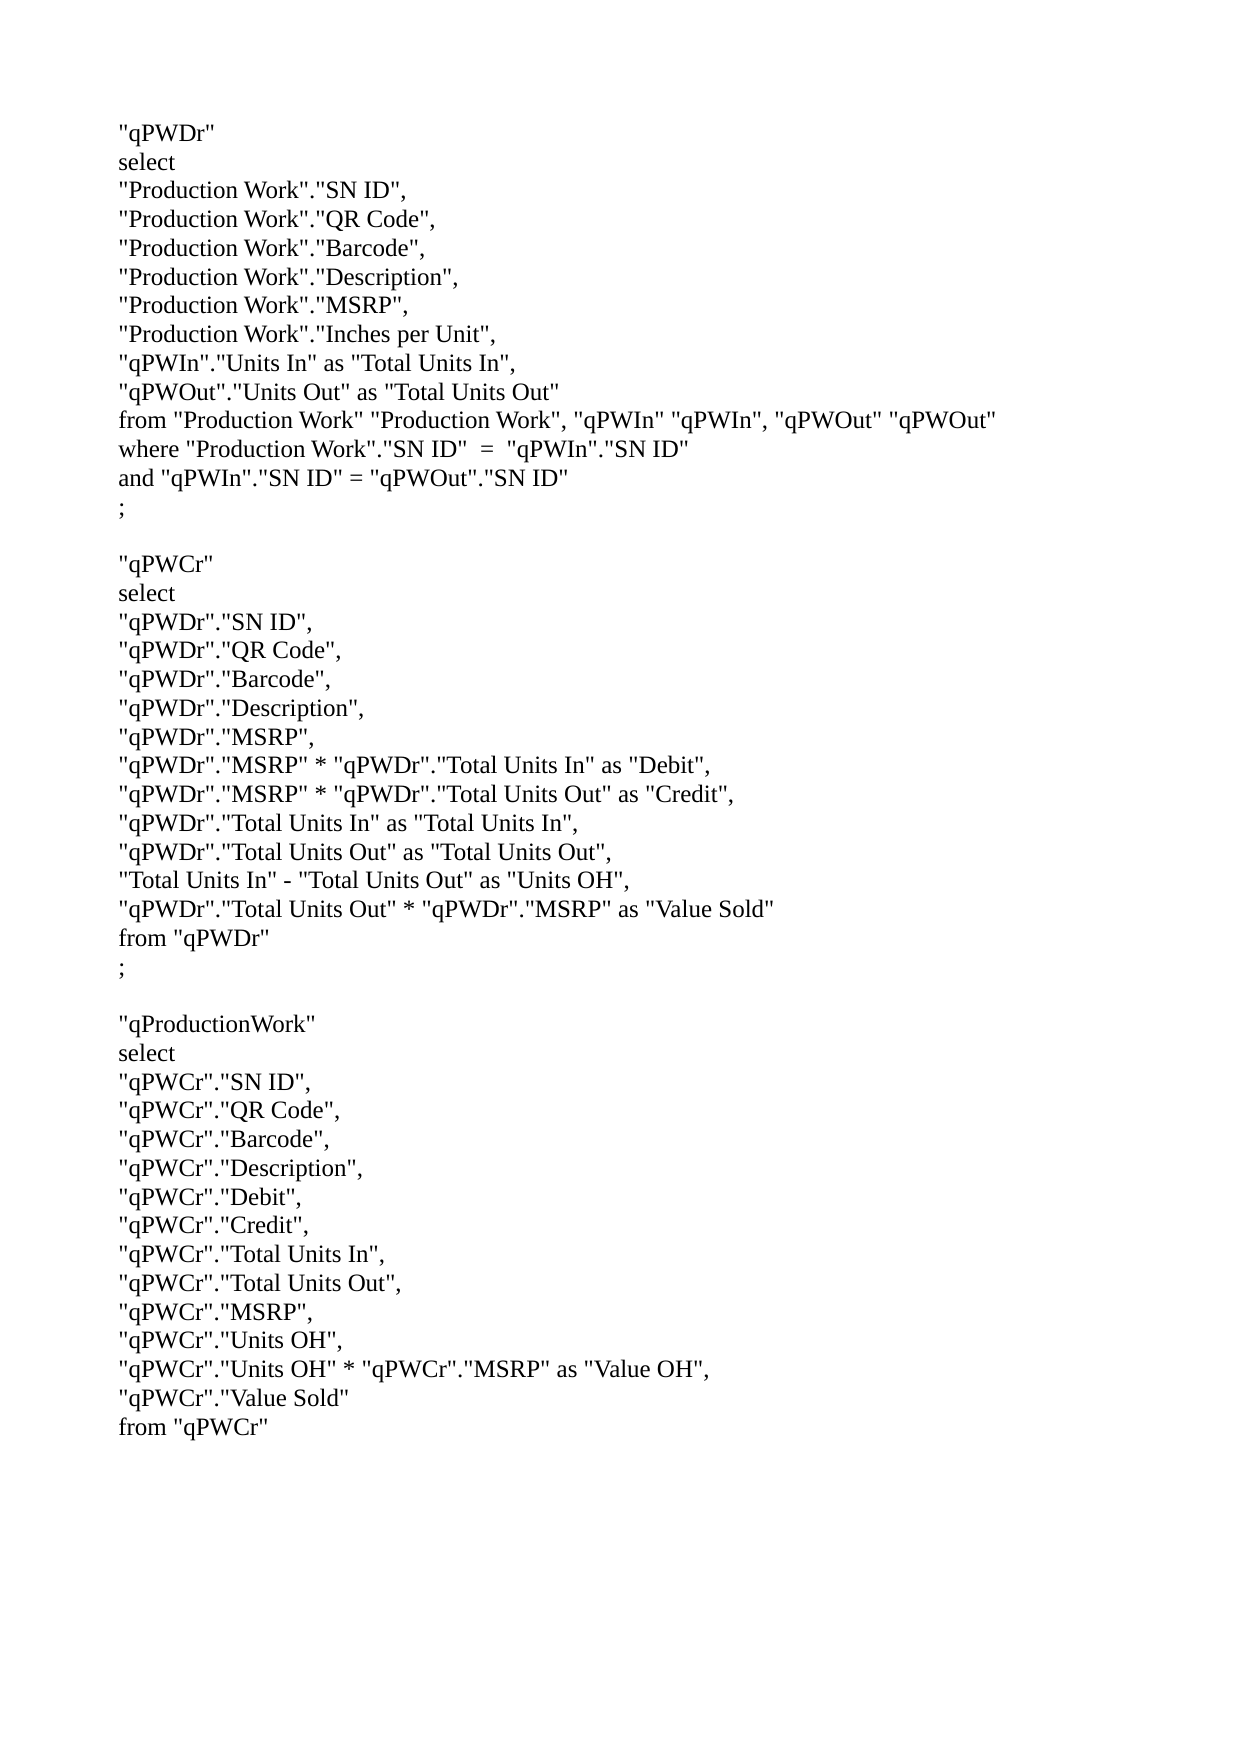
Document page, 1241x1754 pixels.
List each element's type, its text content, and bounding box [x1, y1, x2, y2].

text "qPWCr"."Debit", [118, 1182, 1122, 1211]
text "qPWCr"."Units OH" * "qPWCr"."MSRP" as "Value OH", [118, 1354, 1122, 1383]
text "qPWDr"."Total Units Out" * "qPWDr"."MSRP" as "Value Sold" [118, 894, 1122, 923]
text ; [118, 952, 1122, 981]
text from "Production Work" "Production Work", "qPWIn" "qPWIn", "qPWOut" "qPWOut" [118, 406, 1122, 434]
text "qPWOut"."Units Out" as "Total Units Out" [118, 377, 1122, 406]
text select [118, 578, 1122, 607]
text "qPWCr"."Units OH", [118, 1326, 1122, 1354]
text "qPWDr"."SN ID", [118, 607, 1122, 636]
text "Production Work"."SN ID", [118, 176, 1122, 204]
text ; [118, 492, 1122, 521]
text "Total Units In" - "Total Units Out" as "Units OH", [118, 866, 1122, 894]
text "qPWDr"."QR Code", [118, 636, 1122, 664]
text select [118, 1038, 1122, 1067]
text "Production Work"."MSRP", [118, 291, 1122, 319]
text "qPWCr"."Total Units In", [118, 1239, 1122, 1268]
text "qPWDr" [118, 118, 1122, 147]
text from "qPWCr" [118, 1412, 1122, 1441]
text "qPWDr"."Barcode", [118, 664, 1122, 693]
text where "Production Work"."SN ID" = "qPWIn"."SN ID" [118, 434, 1122, 463]
text "qProductionWork" [118, 1009, 1122, 1038]
text "qPWCr"."QR Code", [118, 1096, 1122, 1124]
text from "qPWDr" [118, 923, 1122, 952]
text "qPWCr"."SN ID", [118, 1067, 1122, 1096]
text "Production Work"."Inches per Unit", [118, 319, 1122, 348]
text "qPWDr"."Description", [118, 693, 1122, 722]
text select [118, 147, 1122, 176]
text "qPWCr"."Credit", [118, 1211, 1122, 1239]
text "qPWCr"."Total Units Out", [118, 1268, 1122, 1297]
text "qPWDr"."MSRP" * "qPWDr"."Total Units Out" as "Credit", [118, 779, 1122, 808]
text "qPWCr" [118, 549, 1122, 578]
text and "qPWIn"."SN ID" = "qPWOut"."SN ID" [118, 463, 1122, 492]
text "qPWDr"."Total Units Out" as "Total Units Out", [118, 837, 1122, 866]
text "qPWDr"."MSRP" * "qPWDr"."Total Units In" as "Debit", [118, 751, 1122, 779]
text "qPWCr"."Barcode", [118, 1124, 1122, 1153]
text "qPWCr"."Value Sold" [118, 1383, 1122, 1412]
text "qPWDr"."MSRP", [118, 722, 1122, 751]
text "qPWDr"."Total Units In" as "Total Units In", [118, 808, 1122, 837]
text "Production Work"."QR Code", [118, 204, 1122, 233]
text "qPWCr"."Description", [118, 1153, 1122, 1182]
text "Production Work"."Barcode", [118, 233, 1122, 262]
text "qPWIn"."Units In" as "Total Units In", [118, 348, 1122, 377]
text "qPWCr"."MSRP", [118, 1297, 1122, 1326]
text "Production Work"."Description", [118, 262, 1122, 291]
